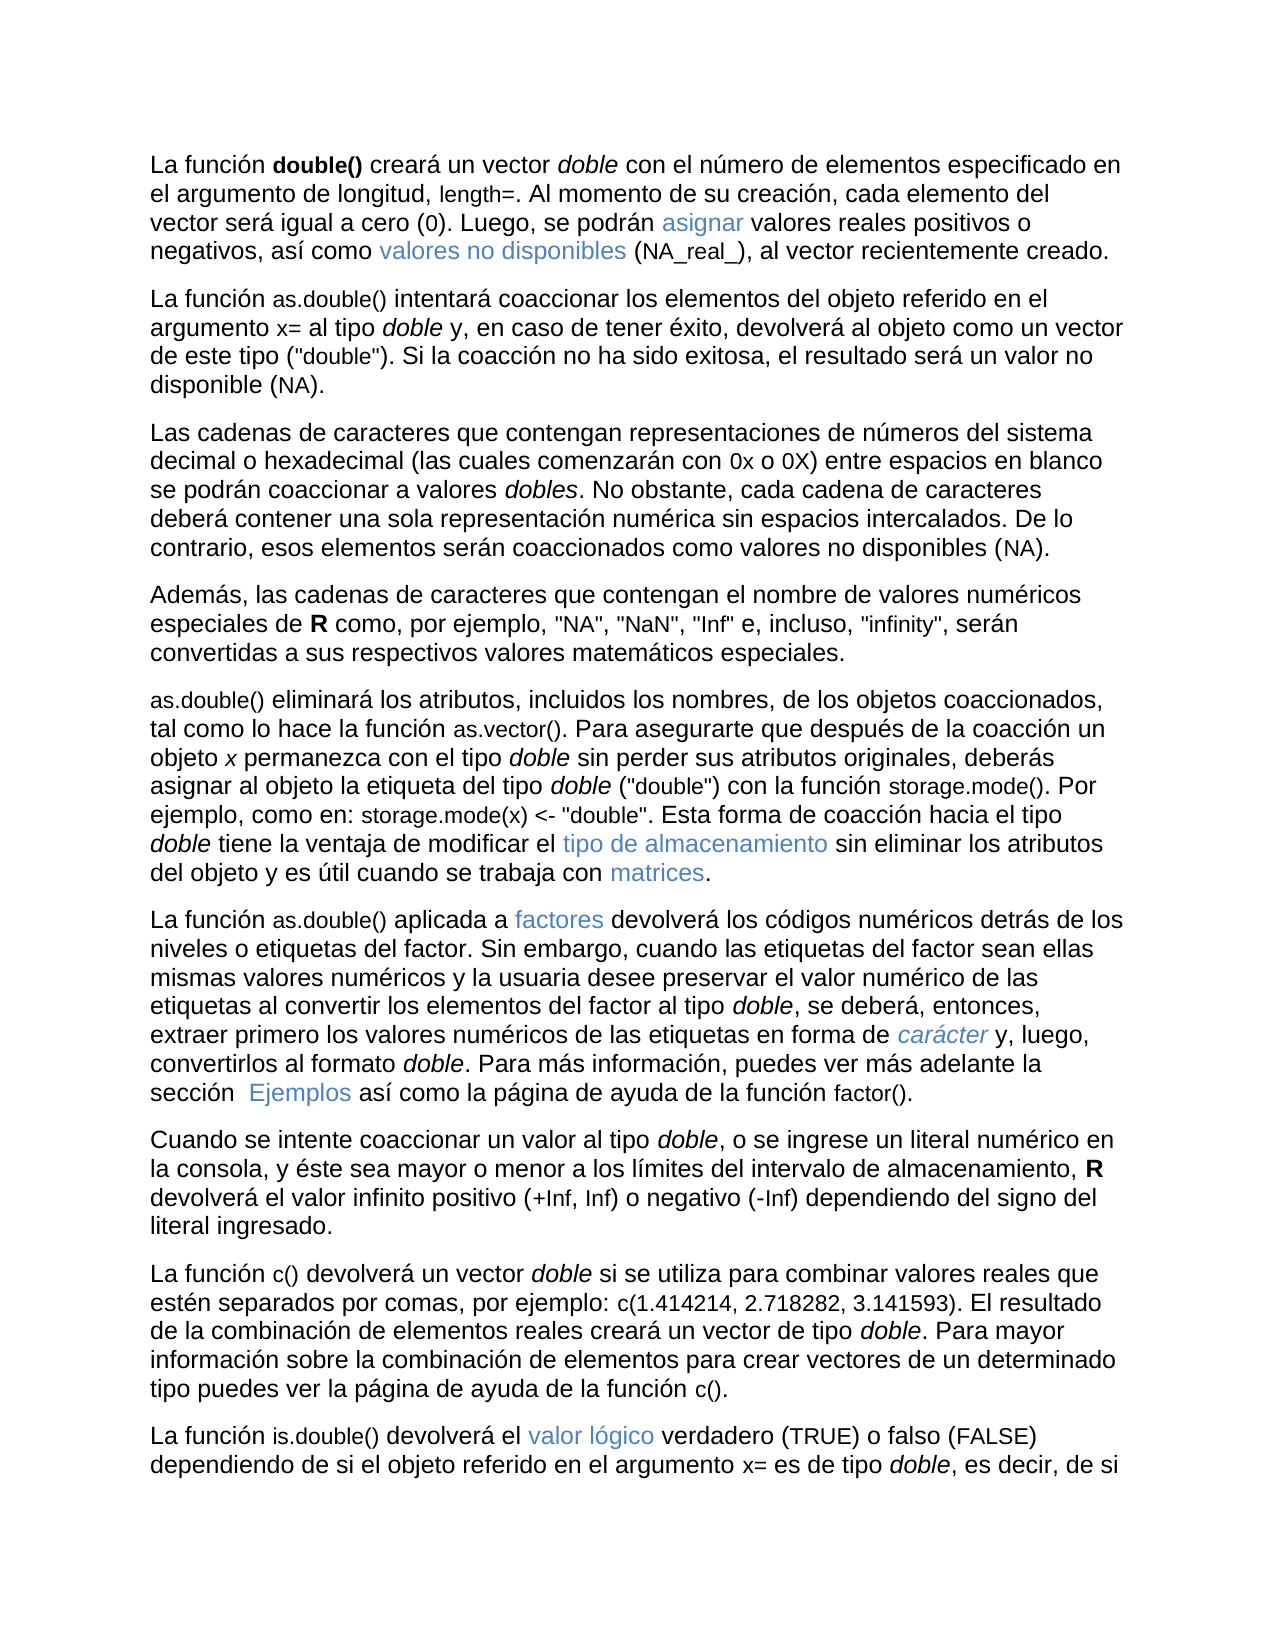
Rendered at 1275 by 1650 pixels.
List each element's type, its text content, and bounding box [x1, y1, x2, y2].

text Las cadenas de caracteres que contengan representaciones de números del sistema decimal o hexadecimal (las cuales comenzarán con 0x o 0X) entre espacios en blanco se podrán coaccionar a valores dobles. No obstante, cada cadena de caracteres deberá contener una sola representación numérica sin espacios intercalados. De lo contrario, esos elementos serán coaccionados como valores no disponibles (NA). [150, 417, 1125, 561]
text La función c() devolverá un vector doble si se utiliza para combinar valores reales que estén separados por comas, por ejemplo: c(1.414214, 2.718282, 3.141593). El resultado de la combinación de elementos reales creará un vector de tipo doble. Para mayor información sobre la combinación de elementos para crear vectores de un determinado tipo puedes ver la página de ayuda de la función c(). [150, 1259, 1125, 1402]
text Cuando se intente coaccionar un valor al tipo doble, o se ingrese un literal numérico en la consola, y éste sea mayor o menor a los límites del intervalo de almacenamiento, R devolverá el valor infinito positivo (+Inf, Inf) o negativo (-Inf) dependiendo del signo del literal ingresado. [150, 1125, 1125, 1240]
text as.double() eliminará los atributos, incluidos los nombres, de los objetos coaccionados, tal como lo hace la función as.vector(). Para asegurarte que después de la coacción un objeto x permanezca con el tipo doble sin perder sus atributos originales, deberás asignar al objeto la etiqueta del tipo doble ("double") con la función storage.mode(). Por ejemplo, como en: storage.mode(x) <- "double". Esta forma de coacción hacia el tipo doble tiene la ventaja de modificar el tipo de almacenamiento sin eliminar los atributos del objeto y es útil cuando se trabaja con matrices. [150, 685, 1125, 886]
text Además, las cadenas de caracteres que contengan el nombre de valores numéricos especiales de R como, por ejemplo, "NA", "NaN", "Inf" e, incluso, "infinity", serán convertidas a sus respectivos valores matemáticos especiales. [150, 580, 1125, 666]
text La función is.double() devolverá el valor lógico verdadero (TRUE) o falso (FALSE) dependiendo de si el objeto referido en el argumento x= es de tipo doble, es decir, de si [150, 1421, 1125, 1479]
text La función as.double() intentará coaccionar los elementos del objeto referido en el argumento x= al tipo doble y, en caso de tener éxito, devolverá al objeto como un vector de este tipo ("double"). Si la coacción no ha sido exitosa, el resultado será un valor no disponible (NA). [150, 284, 1125, 399]
text La función as.double() aplicada a factores devolverá los códigos numéricos detrás de los niveles o etiquetas del factor. Sin embargo, cuando las etiquetas del factor sean ellas mismas valores numéricos y la usuaria desee preservar el valor numérico de las etiquetas al convertir los elementos del factor al tipo doble, se deberá, entonces, extraer primero los valores numéricos de las etiquetas en forma de carácter y, luego, convertirlos al formato doble. Para más información, puedes ver más adelante la sección Ejemplos así como la página de ayuda de la función factor(). [150, 905, 1125, 1106]
text La función double() creará un vector doble con el número de elementos especificado en el argumento de longitud, length=. Al momento de su creación, cada elemento del vector será igual a cero (0). Luego, se podrán asignar valores reales positivos o negativos, así como valores no disponibles (NA_real_), al vector recientemente creado. [150, 150, 1125, 265]
